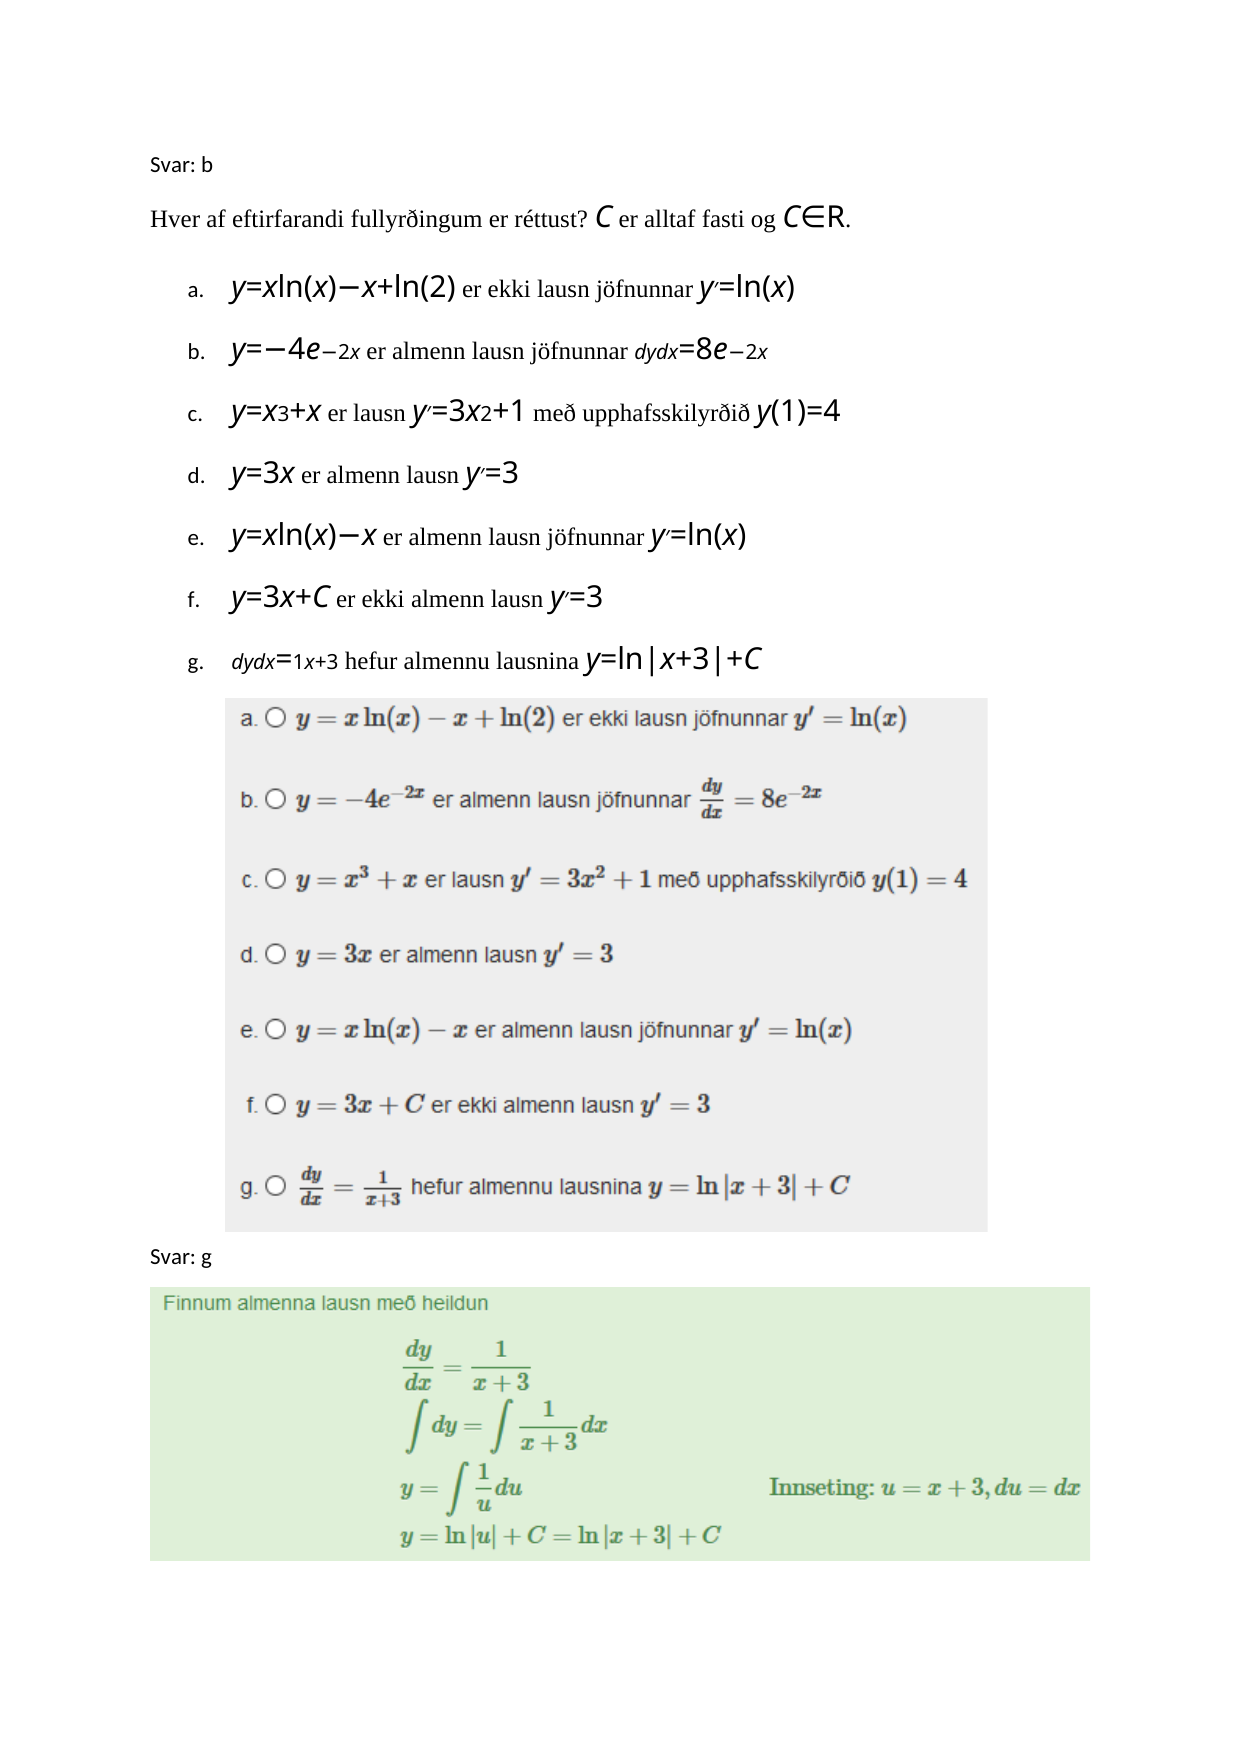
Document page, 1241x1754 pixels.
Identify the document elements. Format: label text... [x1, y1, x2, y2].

text Svar: g [150, 1242, 1090, 1270]
list y=xln(x)−x er almenn lausn jöfnunnar y′=ln(x) [187, 513, 1090, 554]
list y=3x+C er ekki almenn lausn y′=3 [187, 575, 1090, 616]
list dydx=1x+3 hefur almennu lausnina y=ln|x+3|+C [187, 637, 1090, 678]
list y=−4e−2x er almenn lausn jöfnunnar dydx=8e−2x [187, 327, 1090, 368]
list y=x3+x er lausn y′=3x2+1 með upphafsskilyrðið y(1)=4 [187, 389, 1090, 430]
text Svar: b [150, 150, 1090, 178]
list y=3x er almenn lausn y′=3 [187, 451, 1090, 492]
text Hver af eftirfarandi fullyrðingum er réttust? C er alltaf fasti og C∈R. [150, 196, 1090, 237]
list y=xln(x)−x+ln(2) er ekki lausn jöfnunnar y′=ln(x) [187, 265, 1090, 306]
